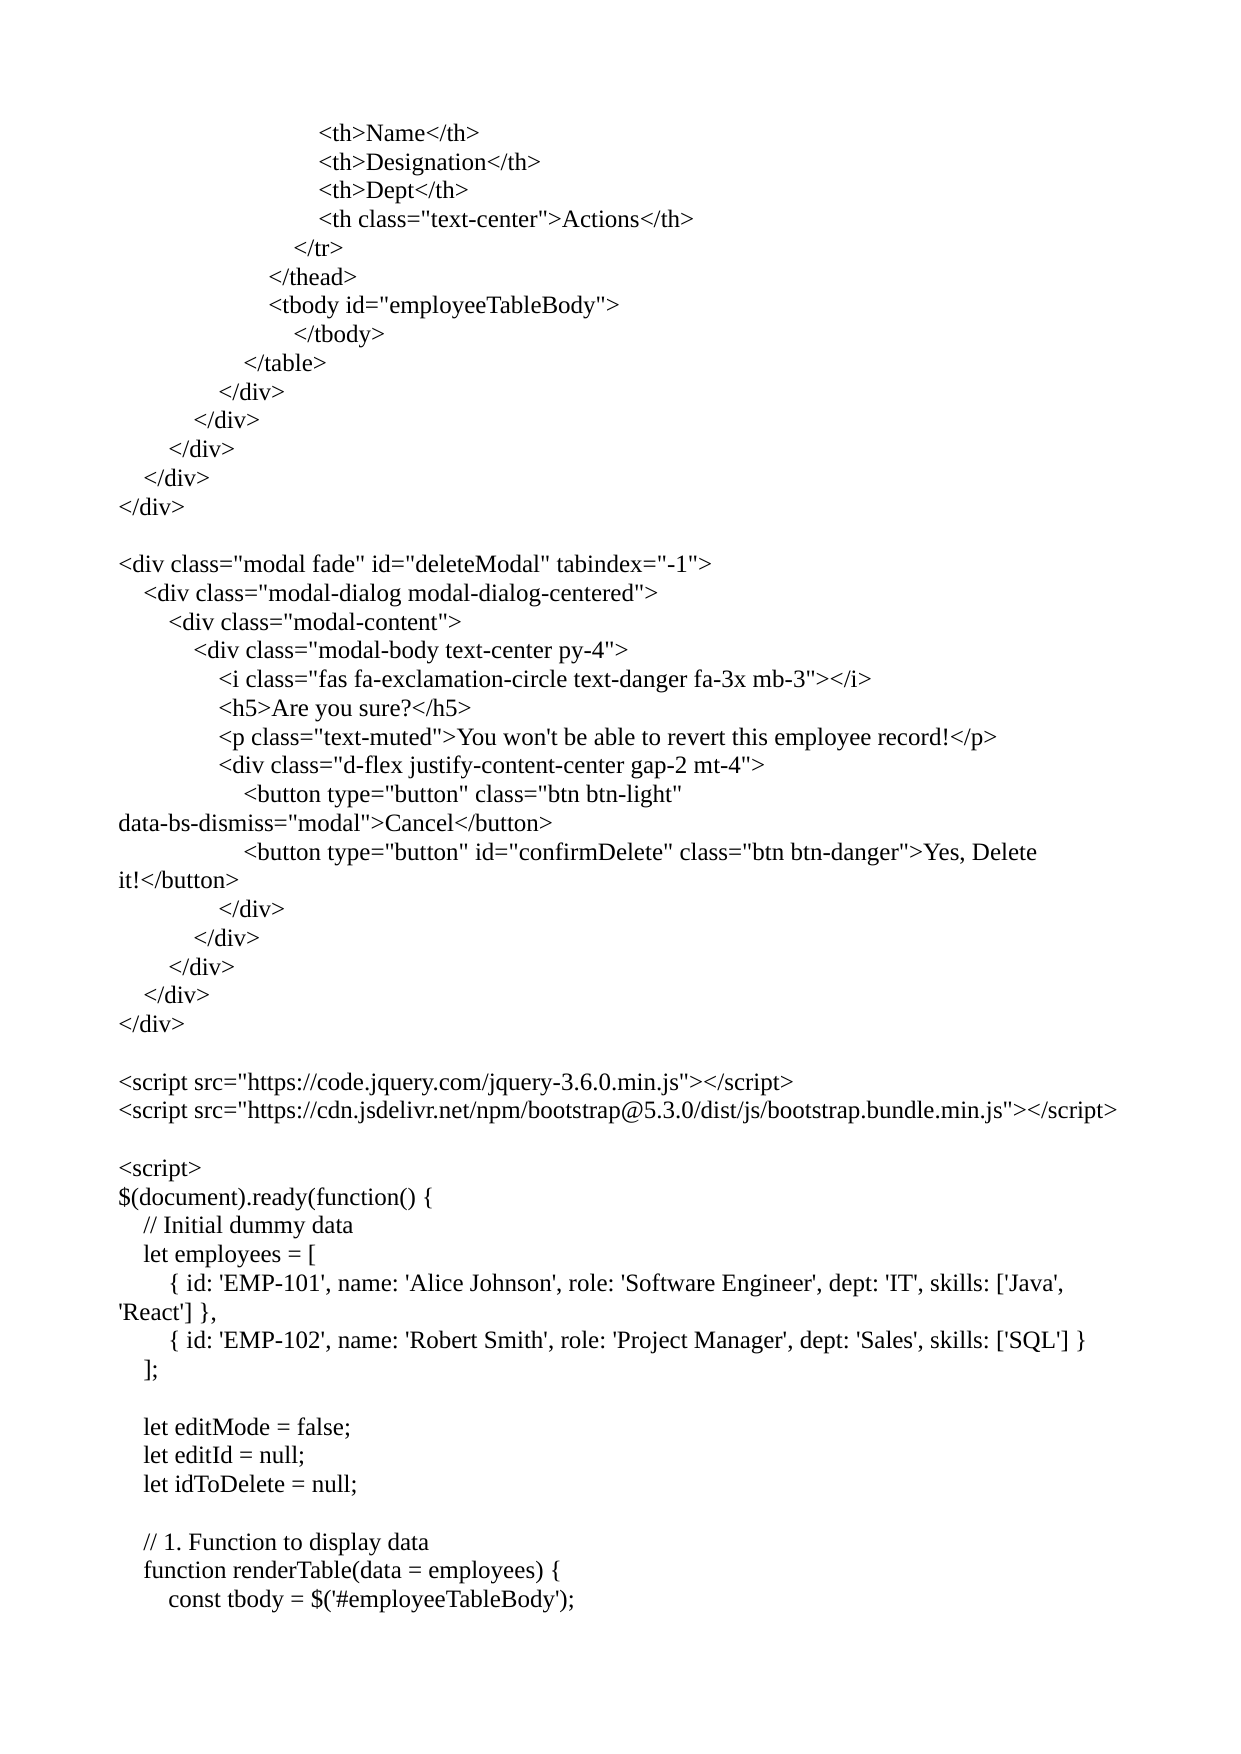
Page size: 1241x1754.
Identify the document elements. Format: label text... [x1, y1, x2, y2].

text { id: 'EMP-102', name: 'Robert Smith', role: 'Project Manager', dept: 'Sales', skills: ['SQL'] } [118, 1326, 1122, 1354]
text <h5>Are you sure?</h5> [118, 693, 1122, 722]
text $(document).ready(function() { [118, 1182, 1122, 1211]
text const tbody = $('#employeeTableBody'); [118, 1584, 1122, 1613]
text // 1. Function to display data [118, 1527, 1122, 1556]
text function renderTable(data = employees) { [118, 1556, 1122, 1584]
text </div> [118, 377, 1122, 406]
text ]; [118, 1354, 1122, 1383]
text <button type="button" class="btn btn-light" data-bs-dismiss="modal">Cancel</button> [118, 779, 1122, 837]
text <th>Designation</th> [118, 147, 1122, 176]
text <div class="modal fade" id="deleteModal" tabindex="-1"> [118, 549, 1122, 578]
text </div> [118, 952, 1122, 981]
text </div> [118, 492, 1122, 521]
text <div class="modal-content"> [118, 607, 1122, 636]
text </div> [118, 406, 1122, 434]
text // Initial dummy data [118, 1211, 1122, 1239]
text let employees = [ [118, 1239, 1122, 1268]
text </div> [118, 463, 1122, 492]
text </div> [118, 434, 1122, 463]
text </thead> [118, 262, 1122, 291]
text <tbody id="employeeTableBody"> [118, 291, 1122, 319]
text let idToDelete = null; [118, 1469, 1122, 1498]
text <script src="https://cdn.jsdelivr.net/npm/bootstrap@5.3.0/dist/js/bootstrap.bundle.min.js"></script> [118, 1096, 1122, 1124]
text { id: 'EMP-101', name: 'Alice Johnson', role: 'Software Engineer', dept: 'IT', skills: ['Java', 'React'] }, [118, 1268, 1122, 1326]
text let editMode = false; [118, 1412, 1122, 1441]
text </tbody> [118, 319, 1122, 348]
text <th class="text-center">Actions</th> [118, 204, 1122, 233]
text <button type="button" id="confirmDelete" class="btn btn-danger">Yes, Delete it!</button> [118, 837, 1122, 894]
text <script src="https://code.jquery.com/jquery-3.6.0.min.js"></script> [118, 1067, 1122, 1096]
text </table> [118, 348, 1122, 377]
text </div> [118, 1009, 1122, 1038]
text </div> [118, 923, 1122, 952]
text <div class="d-flex justify-content-center gap-2 mt-4"> [118, 751, 1122, 779]
text </div> [118, 981, 1122, 1009]
text <div class="modal-dialog modal-dialog-centered"> [118, 578, 1122, 607]
text <th>Name</th> [118, 118, 1122, 147]
text <i class="fas fa-exclamation-circle text-danger fa-3x mb-3"></i> [118, 664, 1122, 693]
text <script> [118, 1153, 1122, 1182]
text <p class="text-muted">You won't be able to revert this employee record!</p> [118, 722, 1122, 751]
text </div> [118, 894, 1122, 923]
text </tr> [118, 233, 1122, 262]
text let editId = null; [118, 1441, 1122, 1469]
text <th>Dept</th> [118, 176, 1122, 204]
text <div class="modal-body text-center py-4"> [118, 636, 1122, 664]
